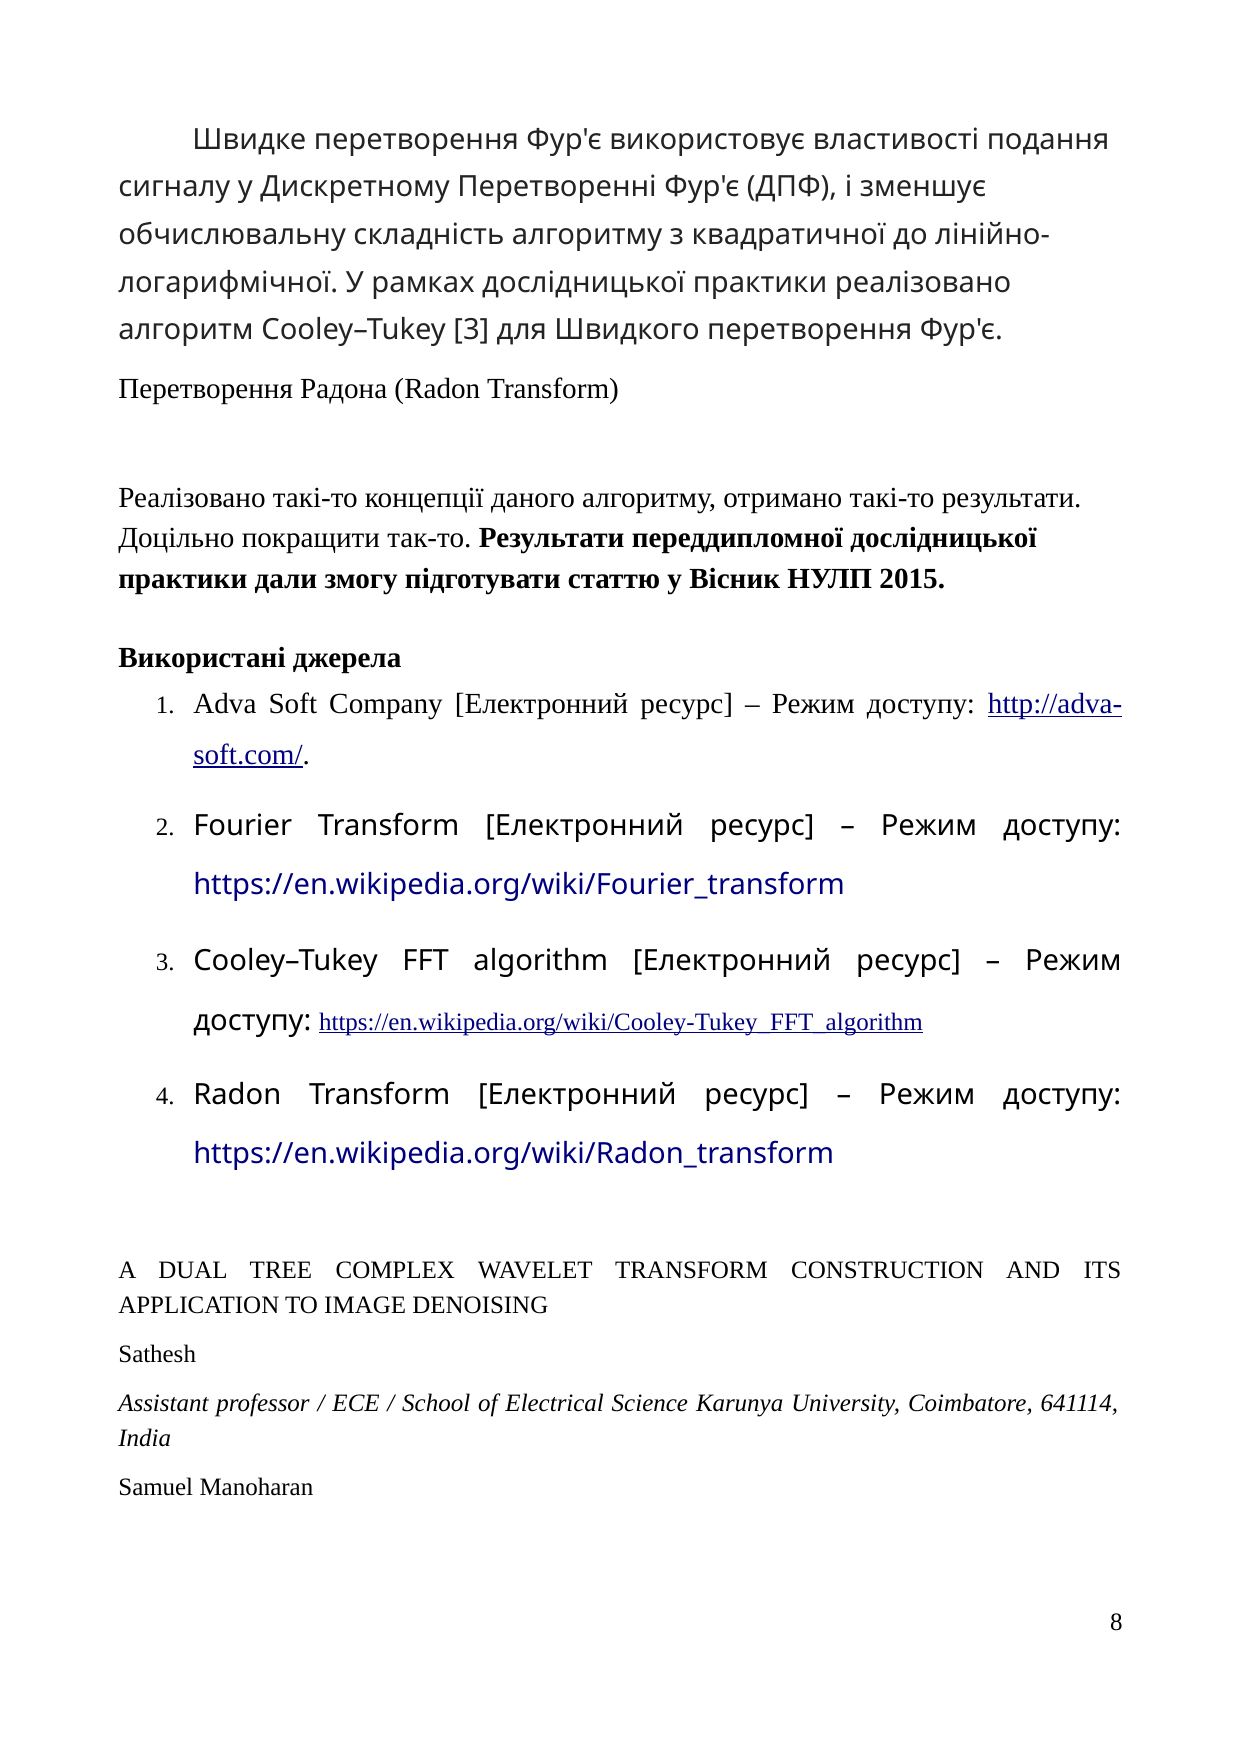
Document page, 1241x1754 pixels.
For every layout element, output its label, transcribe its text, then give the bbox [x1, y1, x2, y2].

list Radon Transform [Електронний ресурс] – Режим доступу: https://en.wikipedia.org/wiki/Radon_transform [156, 1073, 1122, 1172]
list Cooley–Tukey FFT algorithm [Електронний ресурс] – Режим доступу: https://en.wikipedia.org/wiki/Cooley-Tukey_FFT_algorithm [156, 939, 1122, 1039]
text Samuel Manoharan [118, 1472, 1122, 1501]
list Adva Soft Company [Електронний ресурс] – Режим доступу: http://adva-soft.com/. [156, 687, 1122, 770]
list Fourier Transform [Електронний ресурс] – Режим доступу: https://en.wikipedia.org/wiki/Fourier_transform [156, 804, 1122, 903]
text Перетворення Радона (Radon Transform) [118, 371, 1122, 404]
text Реалізовано такі-то концепції даного алгоритму, отримано такі-то результати. Доцільно покращити так-то. Результати переддипломної дослідницької практики дали змогу підготувати статтю у Вісник НУЛП 2015. [118, 480, 1122, 594]
text A DUAL TREE COMPLEX WAVELET TRANSFORM CONSTRUCTION AND ITS APPLICATION TO IMAGE DENOISING [118, 1256, 1122, 1319]
text Assistant professor / ECE / School of Electrical Science Karunya University, Coimbatore, 641114, India [118, 1388, 1122, 1451]
subtitle Використані джерела [118, 641, 1122, 674]
text Sathesh [118, 1339, 1122, 1368]
text Швидке перетворення Фур'є використовує властивості подання сигналу у Дискретному Перетворенні Фур'є (ДПФ), і зменшує обчислювальну складність алгоритму з квадратичної до лінійно-логарифмічної. У рамках дослідницької практики реалізовано алгоритм Cooley–Tukey [3] для Швидкого перетворення Фур'є. [118, 118, 1122, 348]
